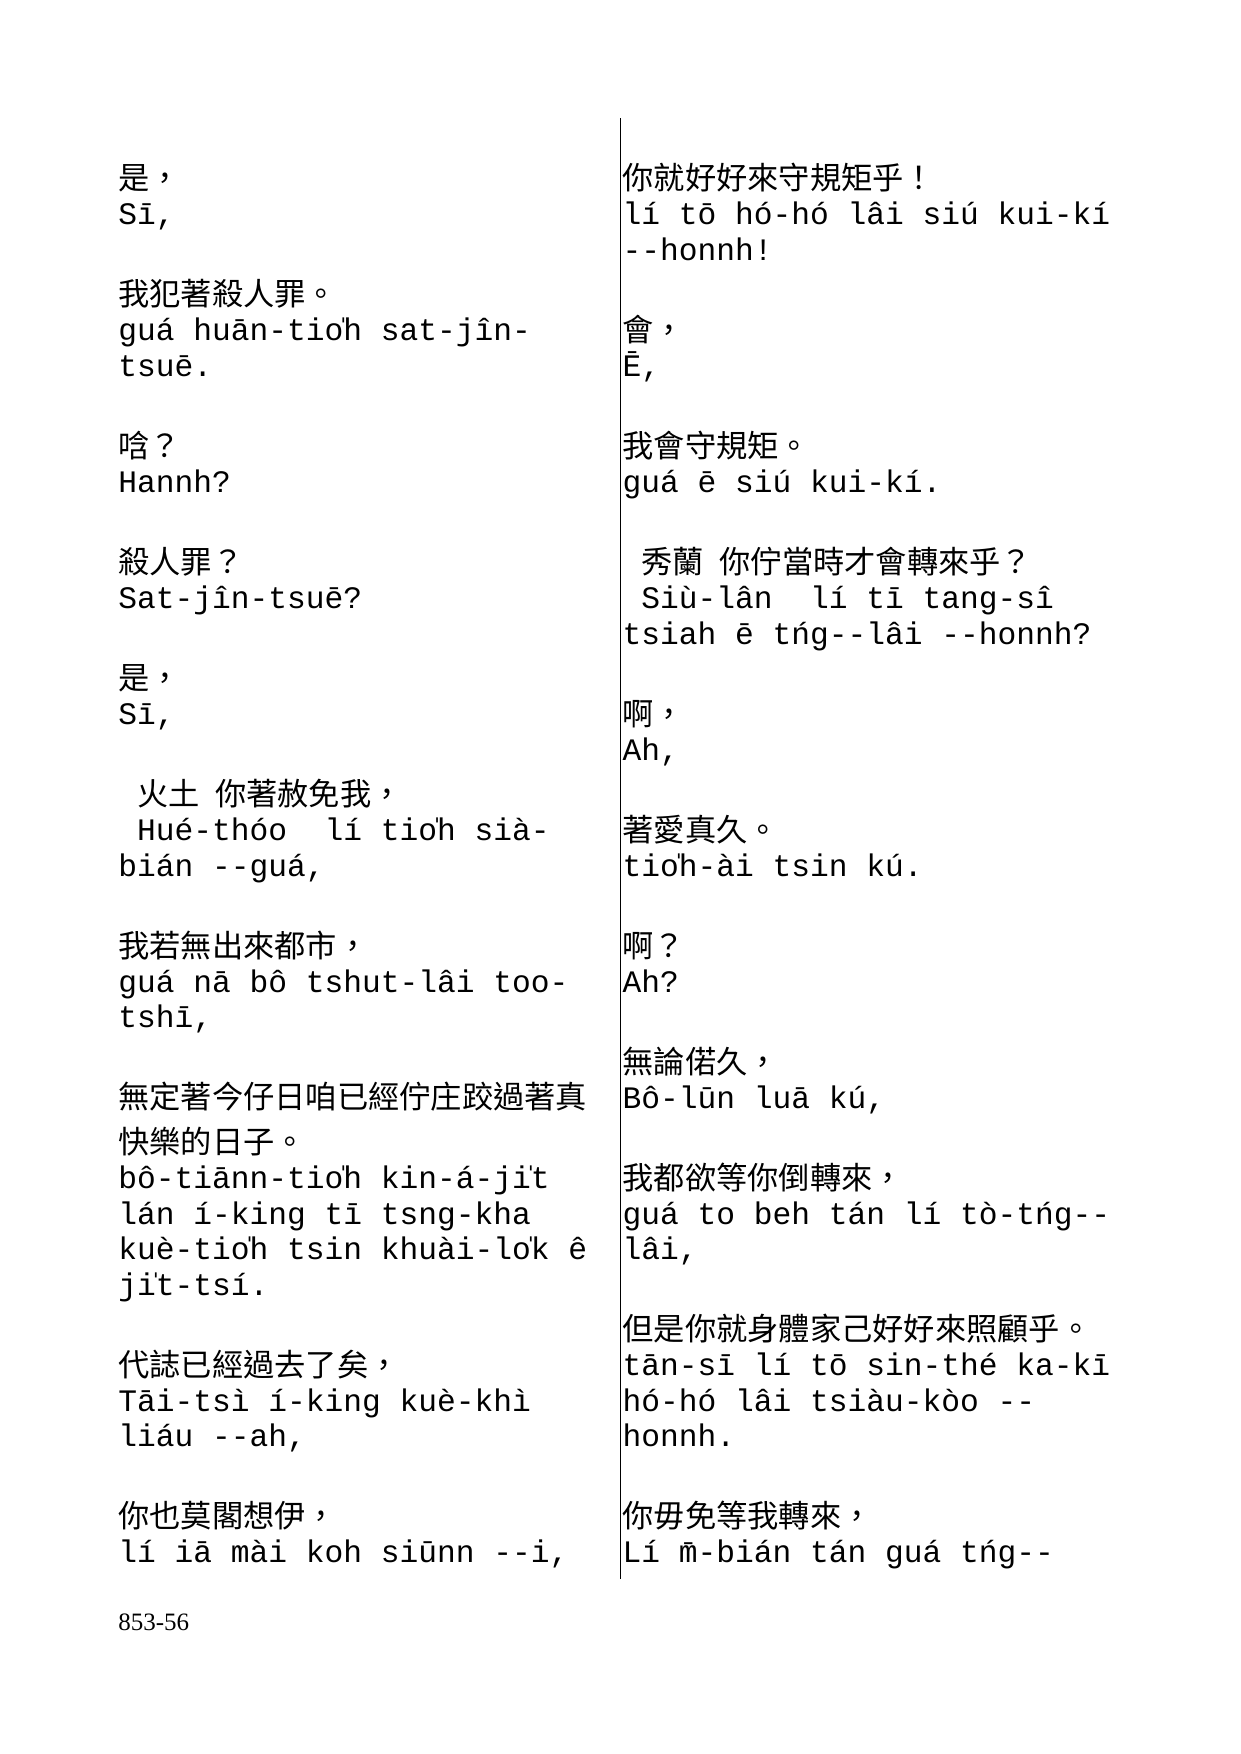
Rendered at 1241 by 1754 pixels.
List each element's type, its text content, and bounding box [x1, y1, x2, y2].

text Ah? [622, 966, 1122, 1002]
text Ah, [622, 734, 1122, 769]
text 會， [622, 305, 1122, 350]
text 你就好好來守規矩乎！ [622, 153, 1122, 199]
text 啊？ [622, 921, 1122, 966]
text 你毋免等我轉來， [622, 1491, 1122, 1537]
text 火土 你著赦免我， [118, 769, 618, 815]
text Lí m̄-bián tán guá tńg-- [622, 1537, 1122, 1572]
text Ē, [622, 350, 1122, 386]
text Sī, [118, 199, 618, 234]
text guá huān-tio̍h sat-jîn-tsuē. [118, 315, 618, 386]
text 著愛真久。 [622, 805, 1122, 850]
text 啊， [622, 689, 1122, 734]
text guá to beh tán lí tò-tńg--lâi, [622, 1198, 1122, 1269]
text Sat-jîn-tsuē? [118, 582, 618, 618]
text 但是你就身體家己好好來照顧乎。 [622, 1304, 1122, 1350]
text 我若無出來都市， [118, 921, 618, 966]
text bô-tiānn-tio̍h kin-á-ji̍t lán í-king tī tsng-kha kuè-tio̍h tsin khuài-lo̍k ê ji̍t-tsí. [118, 1163, 618, 1304]
text tio̍h-ài tsin kú. [622, 850, 1122, 886]
text Tāi-tsì í-king kuè-khì liáu --ah, [118, 1385, 618, 1456]
text 是， [118, 153, 618, 199]
text 代誌已經過去了矣， [118, 1340, 618, 1385]
text 我會守規矩。 [622, 421, 1122, 466]
text 唅？ [118, 421, 618, 466]
text lí tō hó-hó lâi siú kui-kí --honnh! [622, 199, 1122, 269]
text 你也莫閣想伊， [118, 1491, 618, 1537]
text 無論偌久， [622, 1037, 1122, 1082]
text guá nā bô tshut-lâi too-tshī, [118, 966, 618, 1037]
text guá ē siú kui-kí. [622, 466, 1122, 502]
text 無定著今仔日咱已經佇庄跤過著真快樂的日子。 [118, 1072, 618, 1163]
text Hué-thóo lí tio̍h sià-bián --guá, [118, 815, 618, 886]
text Siù-lân lí tī tang-sî tsiah ē tńg--lâi --honnh? [622, 583, 1122, 653]
text Sī, [118, 698, 618, 734]
text 我都欲等你倒轉來， [622, 1153, 1122, 1198]
text tān-sī lí tō sin-thé ka-kī hó-hó lâi tsiàu-kòo --honnh. [622, 1350, 1122, 1456]
text 是， [118, 653, 618, 698]
text Bô-lūn luā kú, [622, 1082, 1122, 1118]
text 殺人罪？ [118, 537, 618, 582]
text lí iā mài koh siūnn --i, [118, 1537, 618, 1572]
text 我犯著殺人罪。 [118, 269, 618, 315]
text 秀蘭 你佇當時才會轉來乎？ [622, 537, 1122, 583]
text Hannh? [118, 466, 618, 502]
